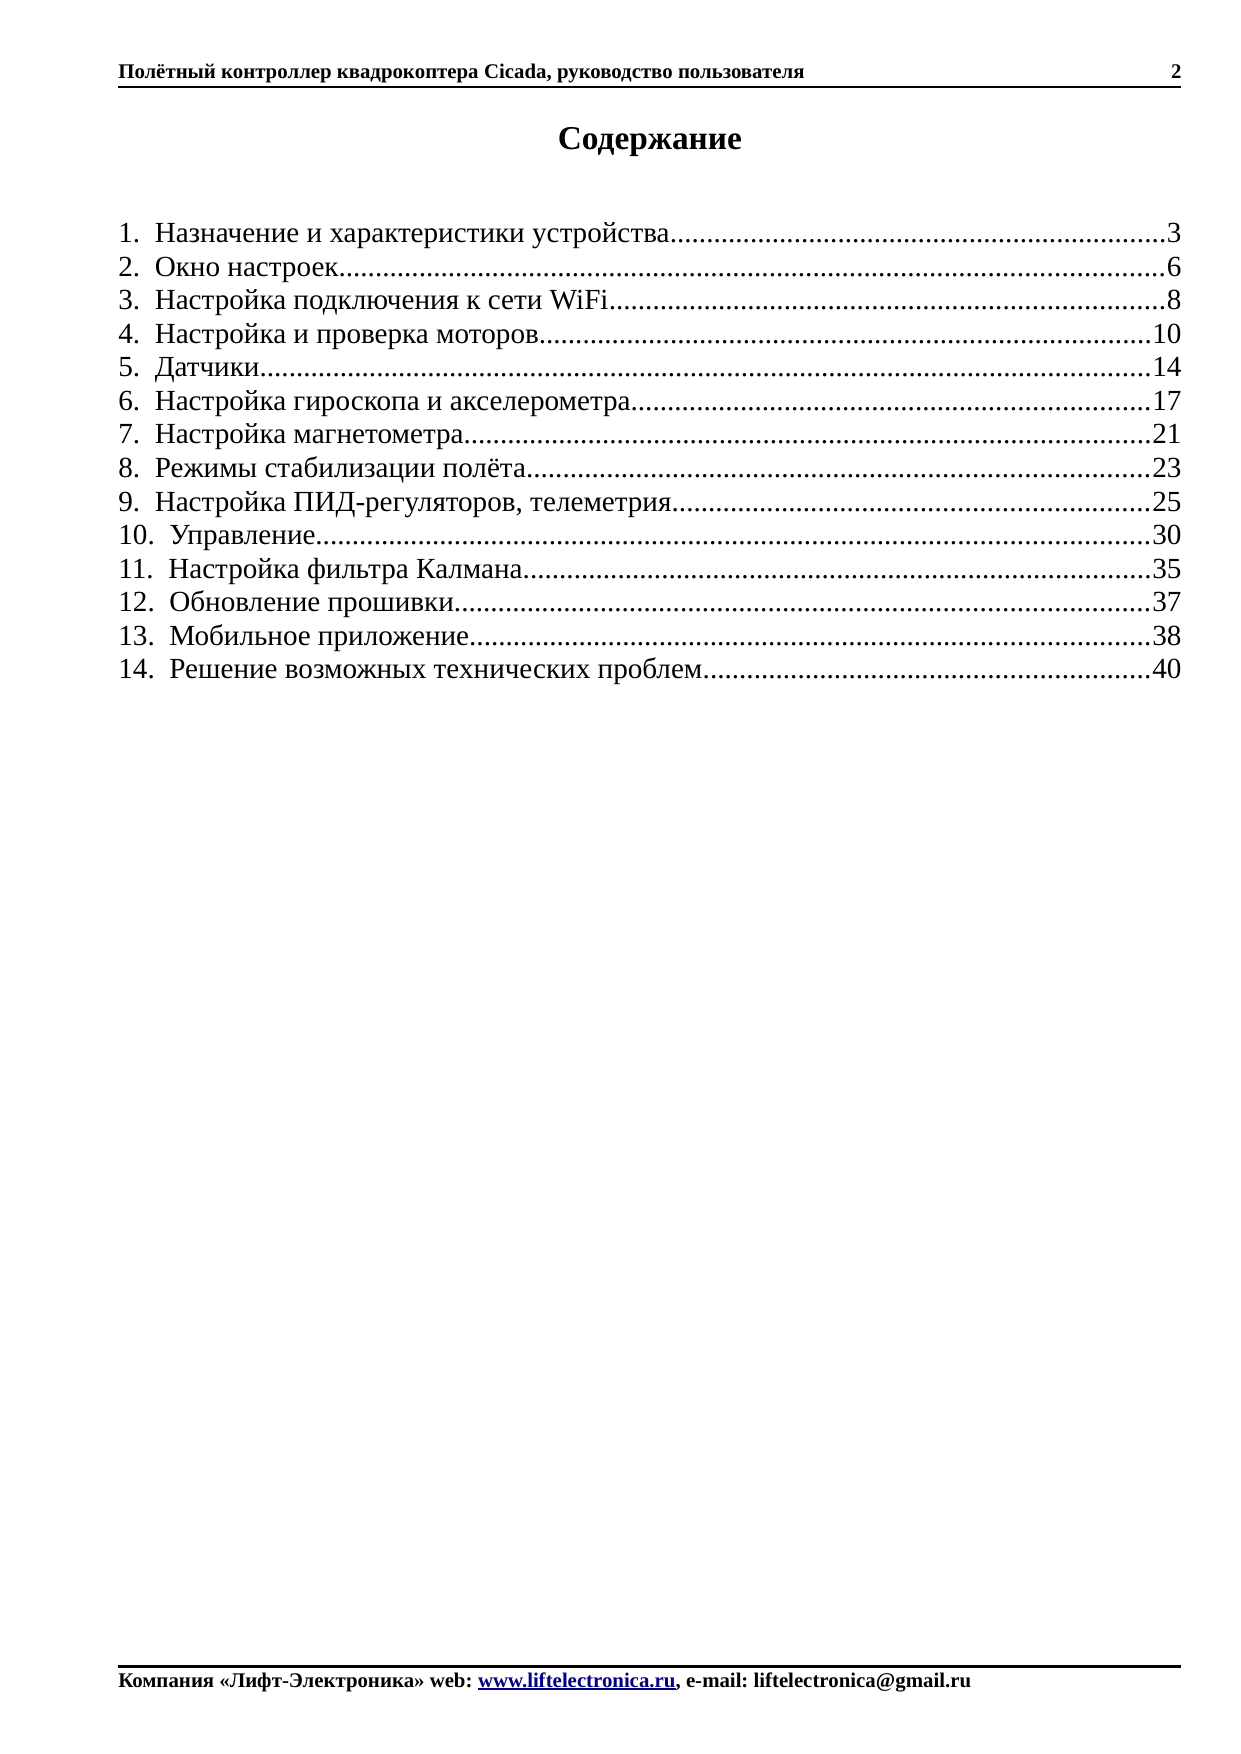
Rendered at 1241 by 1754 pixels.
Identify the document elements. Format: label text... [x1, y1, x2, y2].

text 13. Мобильное приложение 38 [118, 618, 1181, 651]
text 3. Настройка подключения к сети WiFi 8 [118, 282, 1181, 316]
text 7. Настройка магнетометра 21 [118, 417, 1181, 450]
text 9. Настройка ПИД-регуляторов, телеметрия 25 [118, 484, 1181, 517]
text 1. Назначение и характеристики устройства 3 [118, 215, 1181, 249]
subtitle Содержание [118, 118, 1181, 156]
text 6. Настройка гироскопа и акселерометра 17 [118, 383, 1181, 417]
text 11. Настройка фильтра Калмана 35 [118, 551, 1181, 584]
text 10. Управление 30 [118, 517, 1181, 551]
text 5. Датчики 14 [118, 349, 1181, 383]
text 4. Настройка и проверка моторов 10 [118, 316, 1181, 349]
text 12. Обновление прошивки 37 [118, 584, 1181, 618]
text 8. Режимы стабилизации полёта 23 [118, 450, 1181, 484]
text 14. Решение возможных технических проблем 40 [118, 651, 1181, 685]
text 2. Окно настроек 6 [118, 249, 1181, 282]
